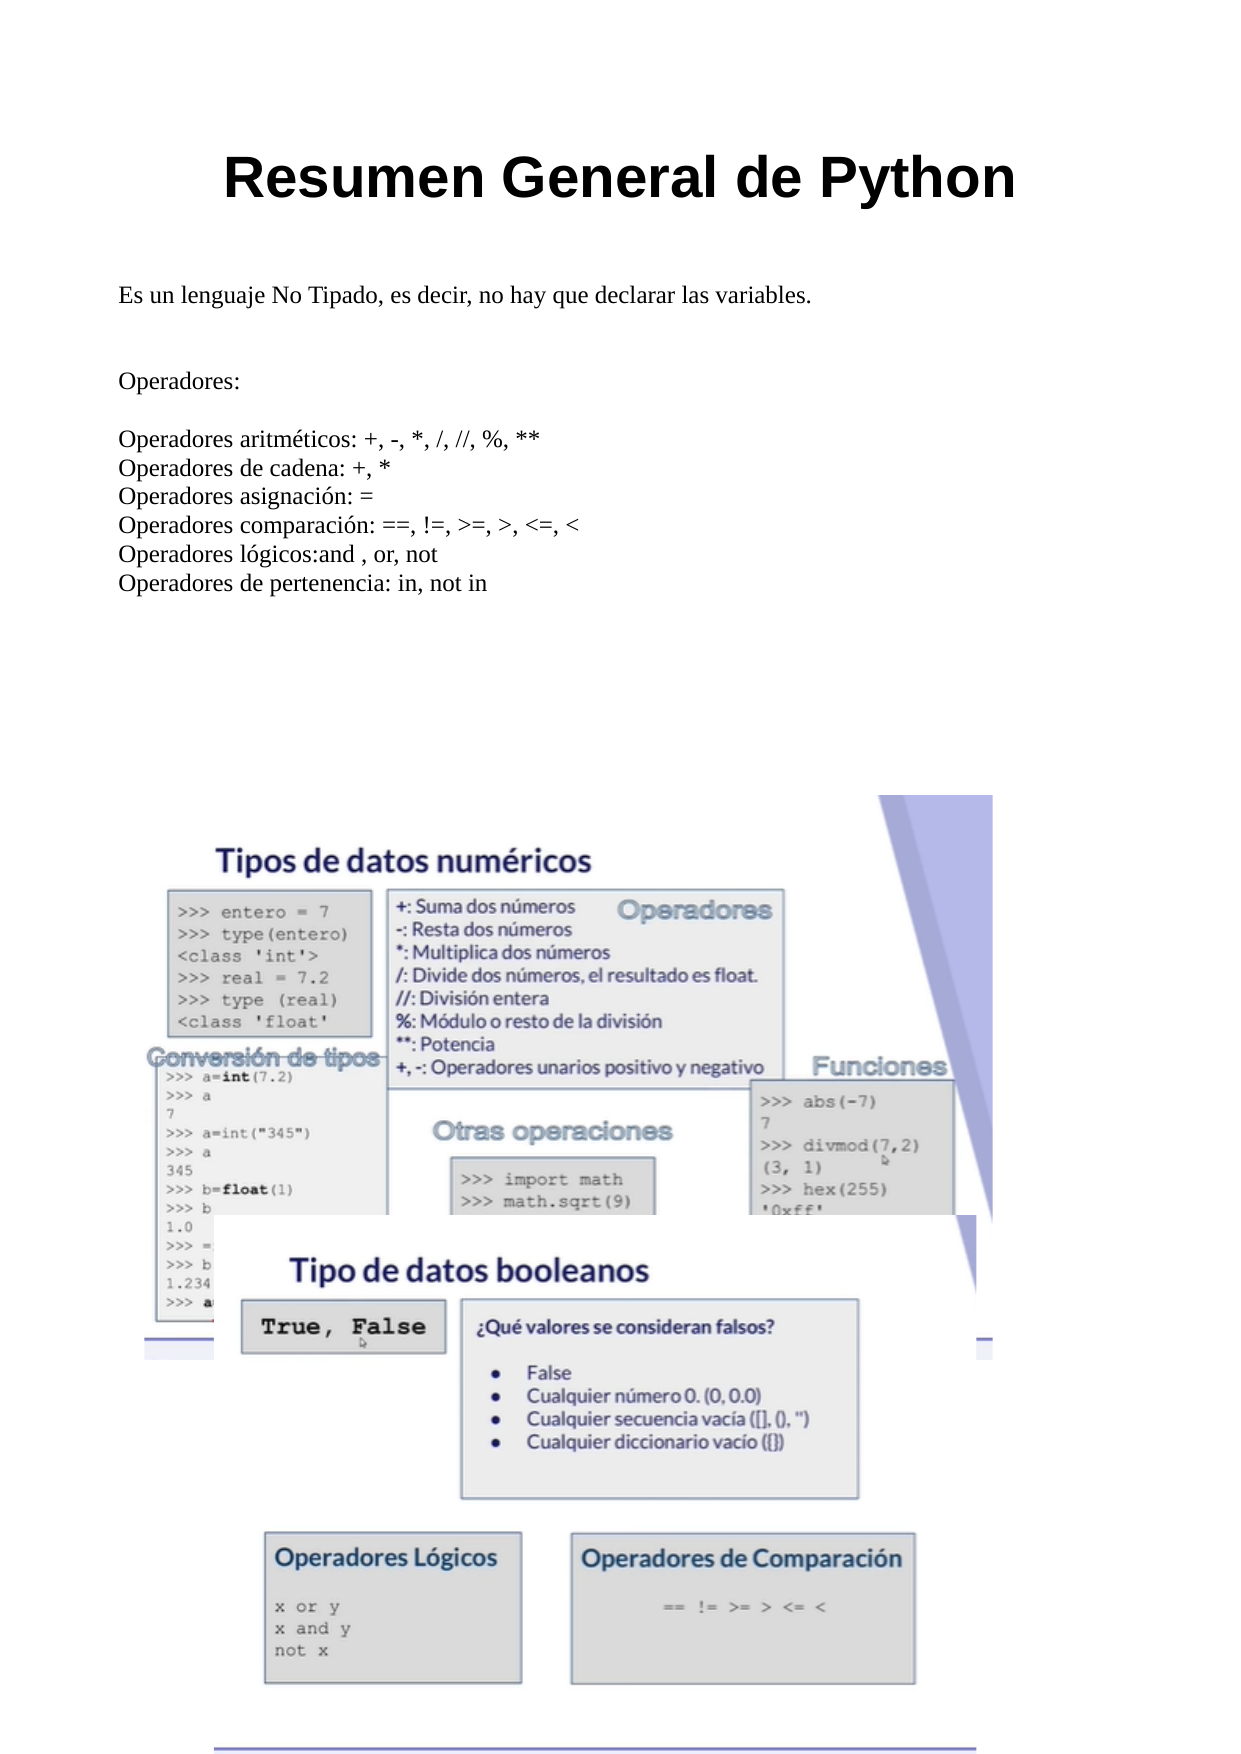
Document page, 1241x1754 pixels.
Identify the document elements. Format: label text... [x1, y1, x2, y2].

text Operadores asignación: = [118, 481, 1122, 510]
text Operadores de pertenencia: in, not in [118, 568, 1122, 596]
text Operadores de cadena: +, * [118, 453, 1122, 481]
text Operadores aritméticos: +, -, *, /, //, %, ** [118, 424, 1122, 453]
picture [144, 795, 993, 1754]
text Operadores lógicos:and , or, not [118, 539, 1122, 568]
text Es un lenguaje No Tipado, es decir, no hay que declarar las variables. [118, 280, 1122, 309]
text Operadores: [118, 366, 1122, 395]
text Operadores comparación: ==, !=, >=, >, <=, < [118, 510, 1122, 539]
title Resumen General de Python [118, 143, 1122, 210]
